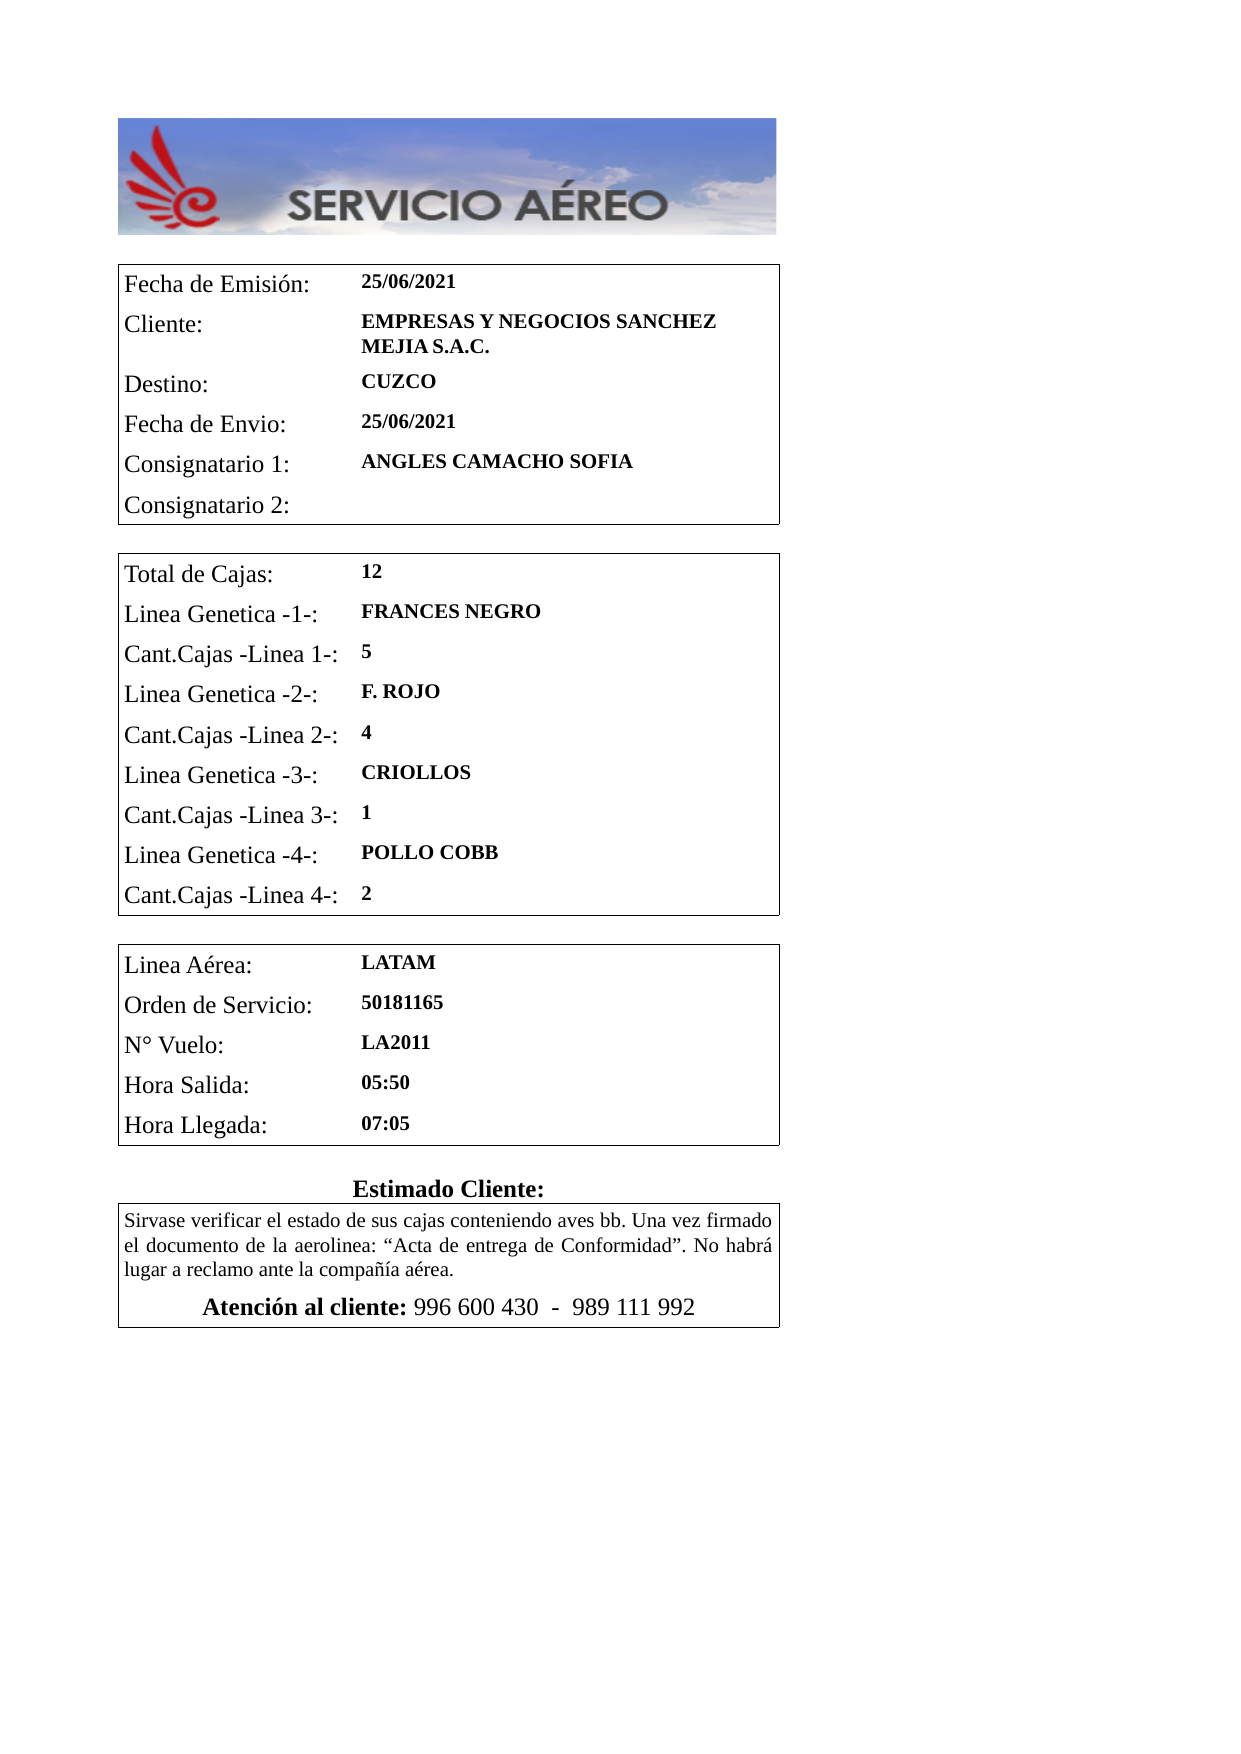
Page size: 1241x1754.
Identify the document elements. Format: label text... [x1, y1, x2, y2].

table_cell 25/06/2021 [356, 404, 779, 444]
table_cell [356, 484, 779, 524]
table_cell Cant.Cajas -Linea 3-: [119, 794, 356, 834]
table_cell Cant.Cajas -Linea 4-: [119, 875, 356, 915]
table_cell Total de Cajas: [119, 554, 356, 593]
table_cell [356, 525, 779, 553]
table_cell Destino: [119, 363, 356, 403]
table_cell CUZCO [356, 363, 779, 403]
picture [118, 118, 777, 235]
table_header Fecha de Emisión: [119, 265, 356, 304]
table_cell F. ROJO [356, 674, 779, 714]
table_cell CRIOLLOS [356, 754, 779, 794]
table_cell Hora Llegada: [119, 1105, 356, 1145]
table_cell Orden de Servicio: [119, 984, 356, 1024]
table_cell [118, 525, 356, 553]
table_cell Fecha de Envio: [119, 404, 356, 444]
table_cell Consignatario 2: [119, 484, 356, 524]
table_cell 1 [356, 794, 779, 834]
table_cell 05:50 [356, 1065, 779, 1105]
table_cell Linea Genetica -2-: [119, 674, 356, 714]
table_cell Cant.Cajas -Linea 2-: [119, 714, 356, 754]
table_cell [356, 916, 779, 944]
table_cell 07:05 [356, 1105, 779, 1145]
table_cell 4 [356, 714, 779, 754]
table_cell LATAM [356, 945, 779, 984]
table_cell FRANCES NEGRO [356, 593, 779, 633]
table_cell ANGLES CAMACHO SOFIA [356, 444, 779, 484]
table_cell Consignatario 1: [119, 444, 356, 484]
table_cell Linea Genetica -4-: [119, 835, 356, 875]
table_cell Hora Salida: [119, 1065, 356, 1105]
table_cell Linea Genetica -1-: [119, 593, 356, 633]
table_cell 12 [356, 554, 779, 593]
table_cell Cant.Cajas -Linea 1-: [119, 634, 356, 674]
table_cell Atención al cliente: 996 600 430 - 989 111 992 [119, 1286, 779, 1327]
table_cell 5 [356, 634, 779, 674]
table_cell Linea Aérea: [119, 945, 356, 984]
table_cell Cliente: [119, 304, 356, 363]
table_cell N° Vuelo: [119, 1024, 356, 1064]
table_cell Linea Genetica -3-: [119, 754, 356, 794]
table_cell Sirvase verificar el estado de sus cajas conteniendo aves bb. Una vez firmado el documento de la aerolinea: “Acta de entrega de Conformidad”. No habrá lugar a reclamo ante la compañía aérea. [119, 1204, 779, 1286]
table_cell EMPRESAS Y NEGOCIOS SANCHEZ MEJIA S.A.C. [356, 304, 779, 363]
table_cell 50181165 [356, 984, 779, 1024]
table_cell 2 [356, 875, 779, 915]
table_cell POLLO COBB [356, 835, 779, 875]
table_cell LA2011 [356, 1024, 779, 1064]
table_cell [118, 916, 356, 944]
table_header 25/06/2021 [356, 265, 779, 304]
table_cell Estimado Cliente: [118, 1146, 779, 1203]
